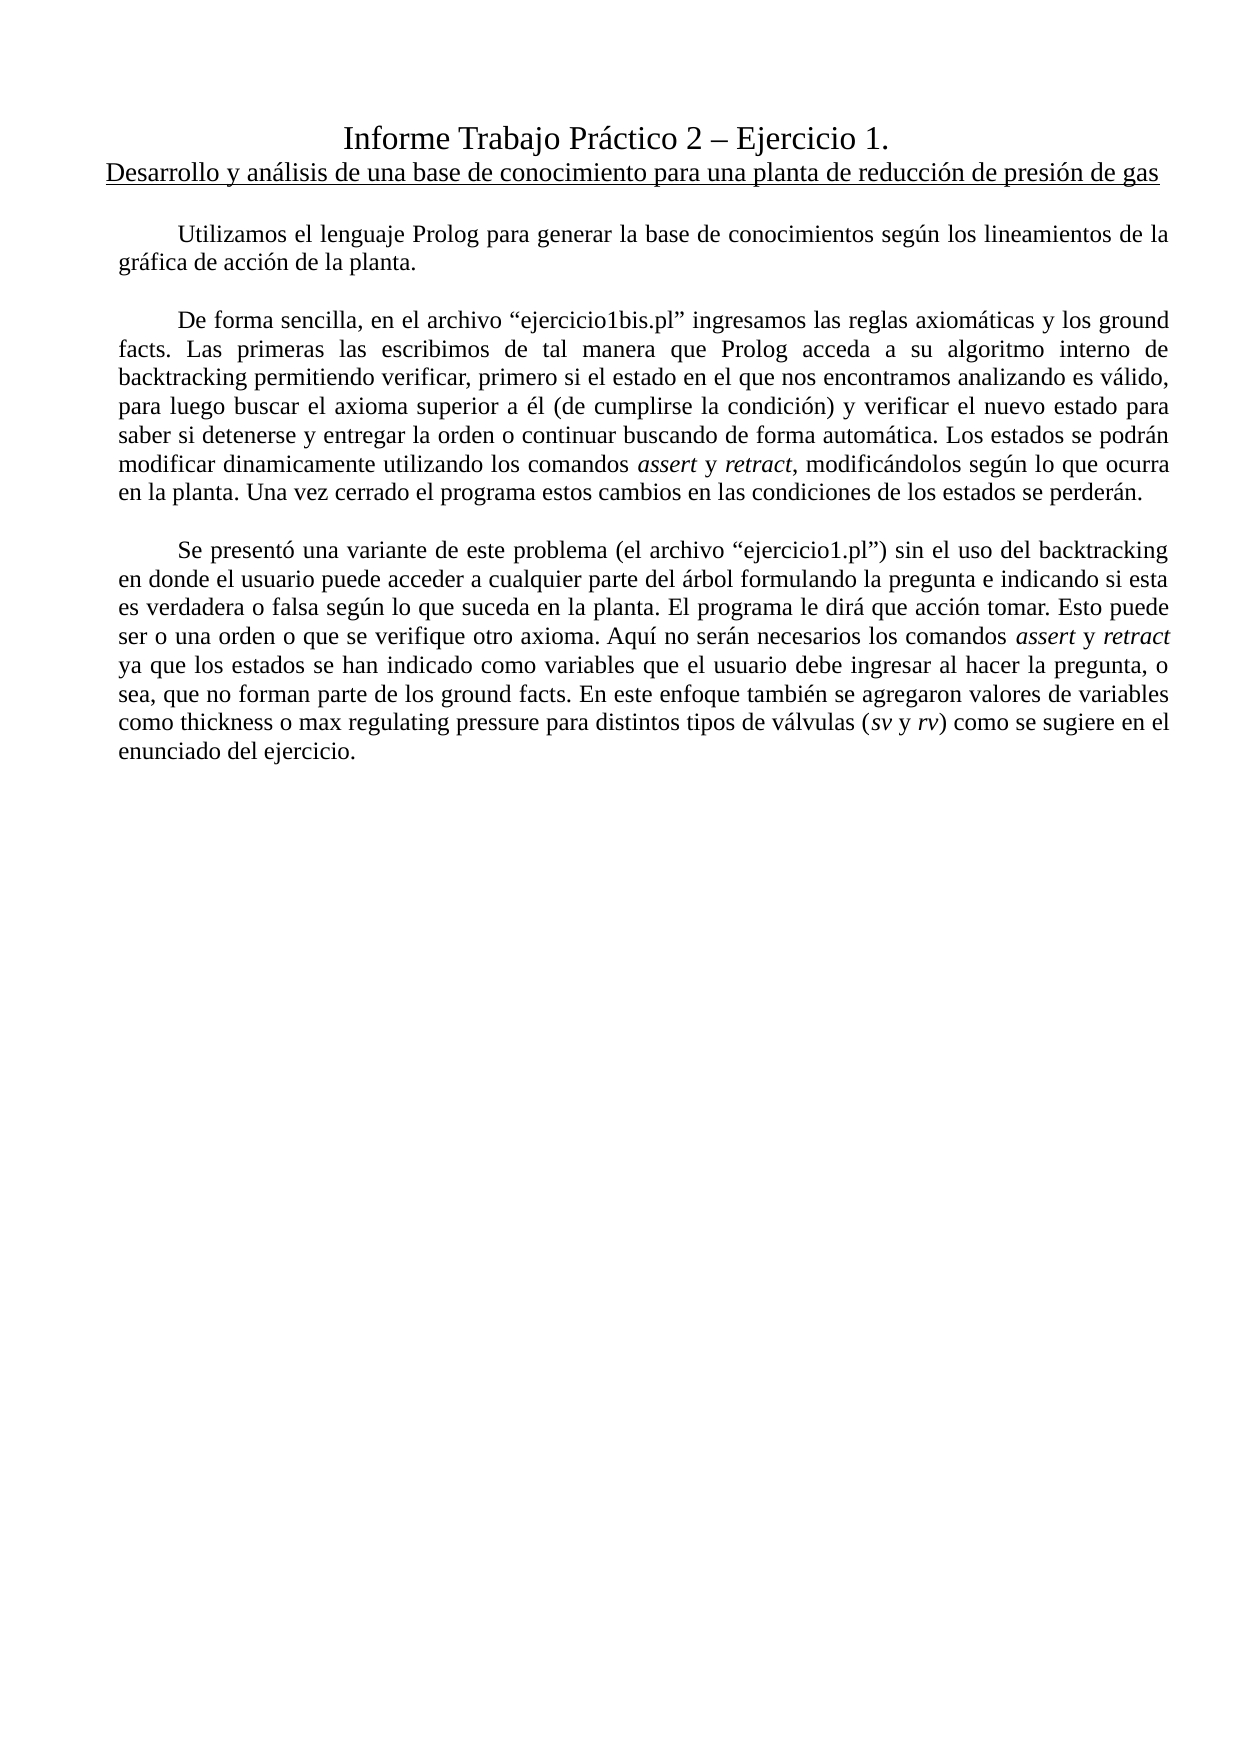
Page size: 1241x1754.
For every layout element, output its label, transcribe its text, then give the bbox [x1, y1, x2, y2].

text De forma sencilla, en el archivo “ejercicio1bis.pl” ingresamos las reglas axiomáticas y los ground facts. Las primeras las escribimos de tal manera que Prolog acceda a su algoritmo interno de backtracking permitiendo verificar, primero si el estado en el que nos encontramos analizando es válido, para luego buscar el axioma superior a él (de cumplirse la condición) y verificar el nuevo estado para saber si detenerse y entregar la orden o continuar buscando de forma automática. Los estados se podrán modificar dinamicamente utilizando los comandos assert y retract, modificándolos según lo que ocurra en la planta. Una vez cerrado el programa estos cambios en las condiciones de los estados se perderán. [118, 305, 1170, 506]
text Informe Trabajo Práctico 2 – Ejercicio 1. [118, 118, 1123, 156]
text Desarrollo y análisis de una base de conocimiento para una planta de reducción de presión de gas [94, 156, 1170, 188]
text Utilizamos el lenguaje Prolog para generar la base de conocimientos según los lineamientos de la gráfica de acción de la planta. [118, 219, 1170, 276]
text Se presentó una variante de este problema (el archivo “ejercicio1.pl”) sin el uso del backtracking en donde el usuario puede acceder a cualquier parte del árbol formulando la pregunta e indicando si esta es verdadera o falsa según lo que suceda en la planta. El programa le dirá que acción tomar. Esto puede ser o una orden o que se verifique otro axioma. Aquí no serán necesarios los comandos assert y retract ya que los estados se han indicado como variables que el usuario debe ingresar al hacer la pregunta, o sea, que no forman parte de los ground facts. En este enfoque también se agregaron valores de variables como thickness o max regulating pressure para distintos tipos de válvulas (sv y rv) como se sugiere en el enunciado del ejercicio. [118, 535, 1170, 765]
